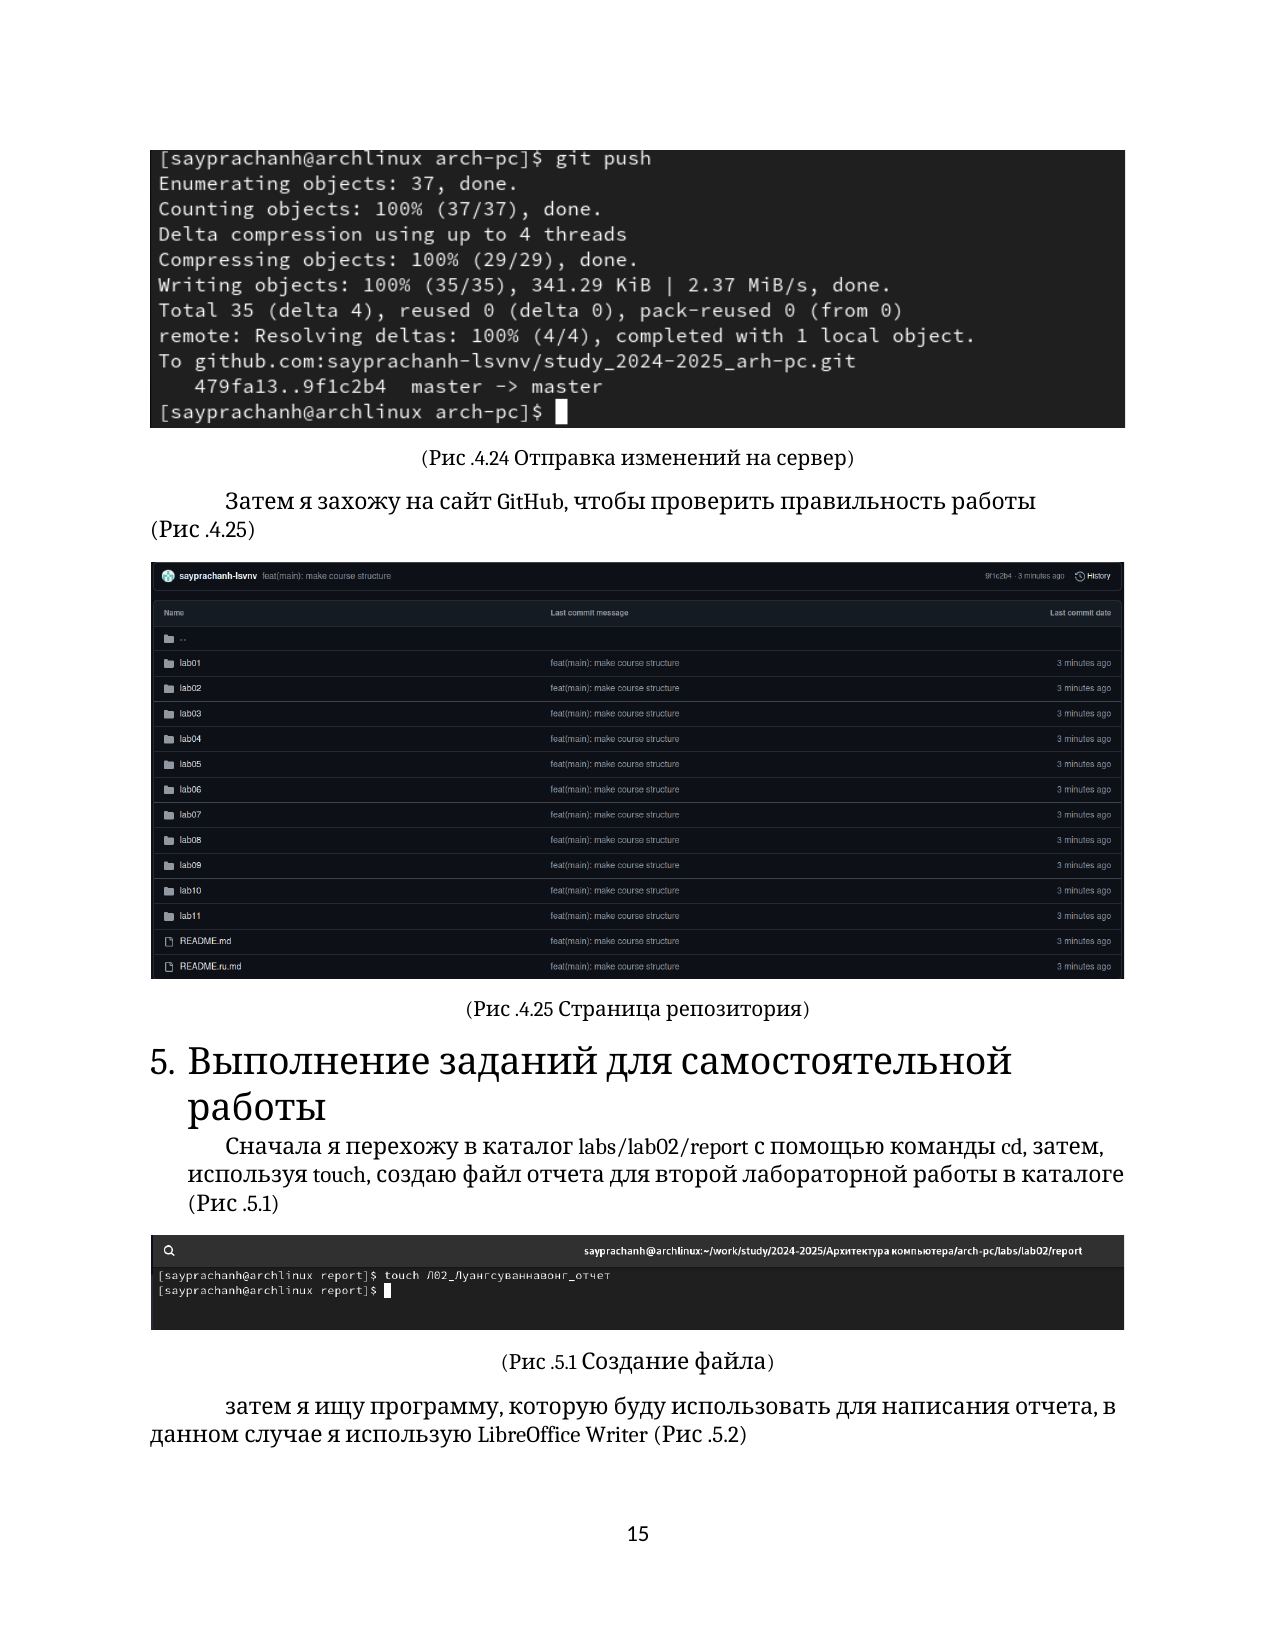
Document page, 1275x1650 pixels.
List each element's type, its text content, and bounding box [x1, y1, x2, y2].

picture [150, 150, 1125, 428]
picture [151, 562, 1125, 979]
list Сначала я перехожу в каталог labs/lab02/report с помощью команды cd, затем, используя touch, создаю файл отчета для второй лабораторной работы в каталоге (Рис .5.1) [187, 1133, 1125, 1217]
text (Рис .4.25 Страница репозитория) [150, 998, 1125, 1022]
list Выполнение заданий для самостоятельной работы [150, 1040, 1125, 1130]
text (Рис .5.1 Создание файла) [150, 1348, 1125, 1375]
picture [151, 1235, 1125, 1330]
text Затем я захожу на сайт GitHub, чтобы проверить правильность работы (Рис .4.25) [150, 489, 1125, 543]
text (Рис .4.24 Отправка изменений на сервер) [150, 446, 1125, 470]
text затем я ищу программу, которую буду использовать для написания отчета, в данном случае я использую LibreOffice Writer (Рис .5.2) [150, 1394, 1125, 1448]
